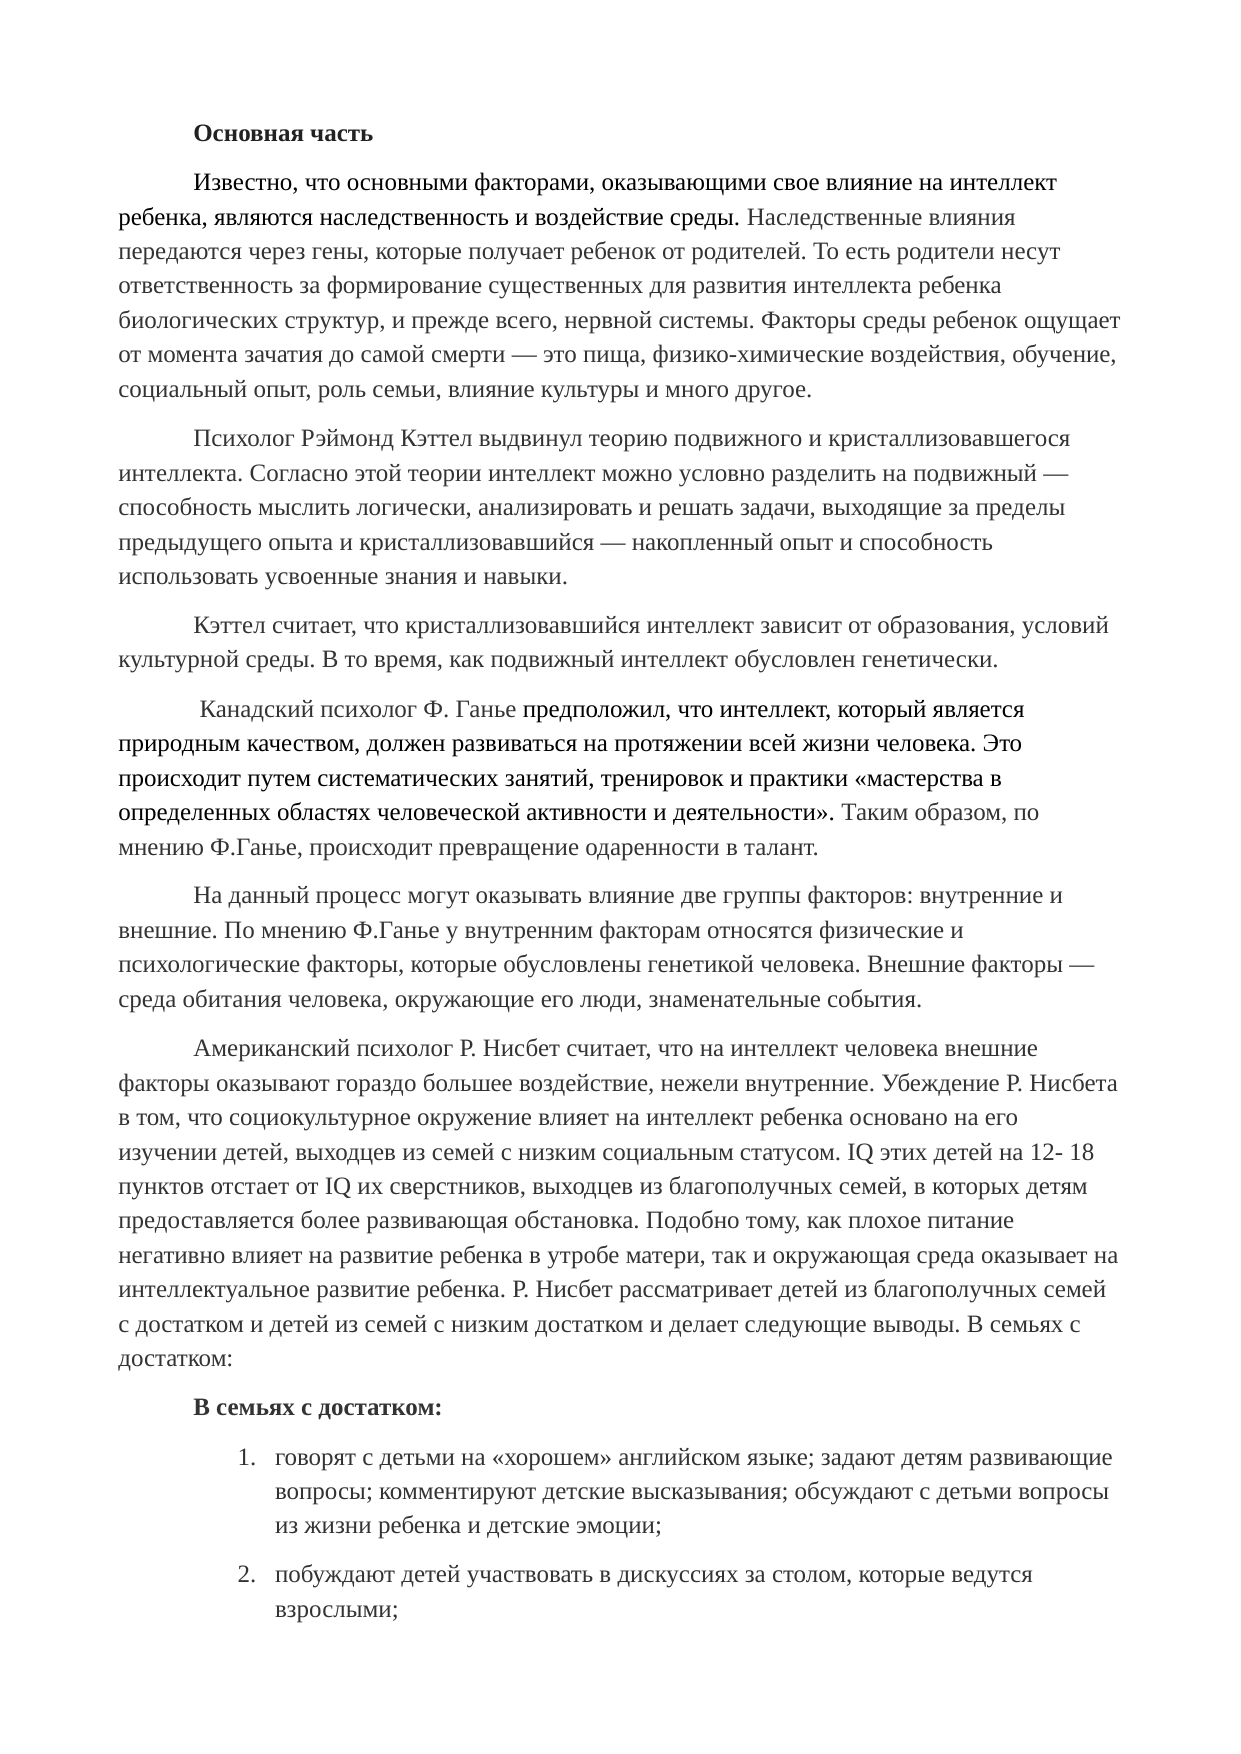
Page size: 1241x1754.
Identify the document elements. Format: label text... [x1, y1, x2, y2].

text Основная часть [118, 118, 1122, 147]
list побуждают детей участвовать в дискуссиях за столом, которые ведутся взрослыми; [237, 1559, 1122, 1623]
list говорят с детьми на «хорошем» английском языке; задают детям развивающие вопросы; комментируют детские высказывания; обсуждают с детьми вопросы из жизни ребенка и детские эмоции; [237, 1442, 1122, 1539]
text Известно, что основными факторами, оказывающими свое влияние на интеллект ребенка, являются наследственность и воздействие среды. Наследственные влияния передаются через гены, которые получает ребенок от родителей. То есть родители несут ответственность за формирование существенных для развития интеллекта ребенка биологических структур, и прежде всего, нервной системы. Факторы среды ребенок ощущает от момента зачатия до самой смерти — это пища, физико-химические воздействия, обучение, социальный опыт, роль семьи, влияние культуры и много другое. [118, 167, 1122, 403]
text Кэттел считает, что кристаллизовавшийся интеллект зависит от образования, условий культурной среды. В то время, как подвижный интеллект обусловлен генетически. [118, 610, 1122, 673]
text Американский психолог Р. Нисбет считает, что на интеллект человека внешние факторы оказывают гораздо большее воздействие, нежели внутренние. Убеждение Р. Нисбета в том, что социокультурное окружение влияет на интеллект ребенка основано на его изучении детей, выходцев из семей с низким социальным статусом. IQ этих детей на 12- 18 пунктов отстает от IQ их сверстников, выходцев из благополучных семей, в которых детям предоставляется более развивающая обстановка. Подобно тому, как плохое питание негативно влияет на развитие ребенка в утробе матери, так и окружающая среда оказывает на интеллектуальное развитие ребенка. Р. Нисбет рассматривает детей из благополучных семей с достатком и детей из семей с низким достатком и делает следующие выводы. В семьях с достатком: [118, 1033, 1122, 1372]
text На данный процесс могут оказывать влияние две группы факторов: внутренние и внешние. По мнению Ф.Ганье у внутренним факторам относятся физические и психологические факторы, которые обусловлены генетикой человека. Внешние факторы — среда обитания человека, окружающие его люди, знаменательные события. [118, 881, 1122, 1013]
text В семьях с достатком: [118, 1392, 1122, 1421]
text Психолог Рэймонд Кэттел выдвинул теорию подвижного и кристаллизовавшегося интеллекта. Согласно этой теории интеллект можно условно разделить на подвижный — способность мыслить логически, анализировать и решать задачи, выходящие за пределы предыдущего опыта и кристаллизовавшийся — накопленный опыт и способность использовать усвоенные знания и навыки. [118, 423, 1122, 590]
text Канадский психолог Ф. Ганье предположил, что интеллект, который является природным качеством, должен развиваться на протяжении всей жизни человека. Это происходит путем систематических занятий, тренировок и практики «мастерства в определенных областях человеческой активности и деятельности». Таким образом, по мнению Ф.Ганье, происходит превращение одаренности в талант. [118, 694, 1122, 860]
